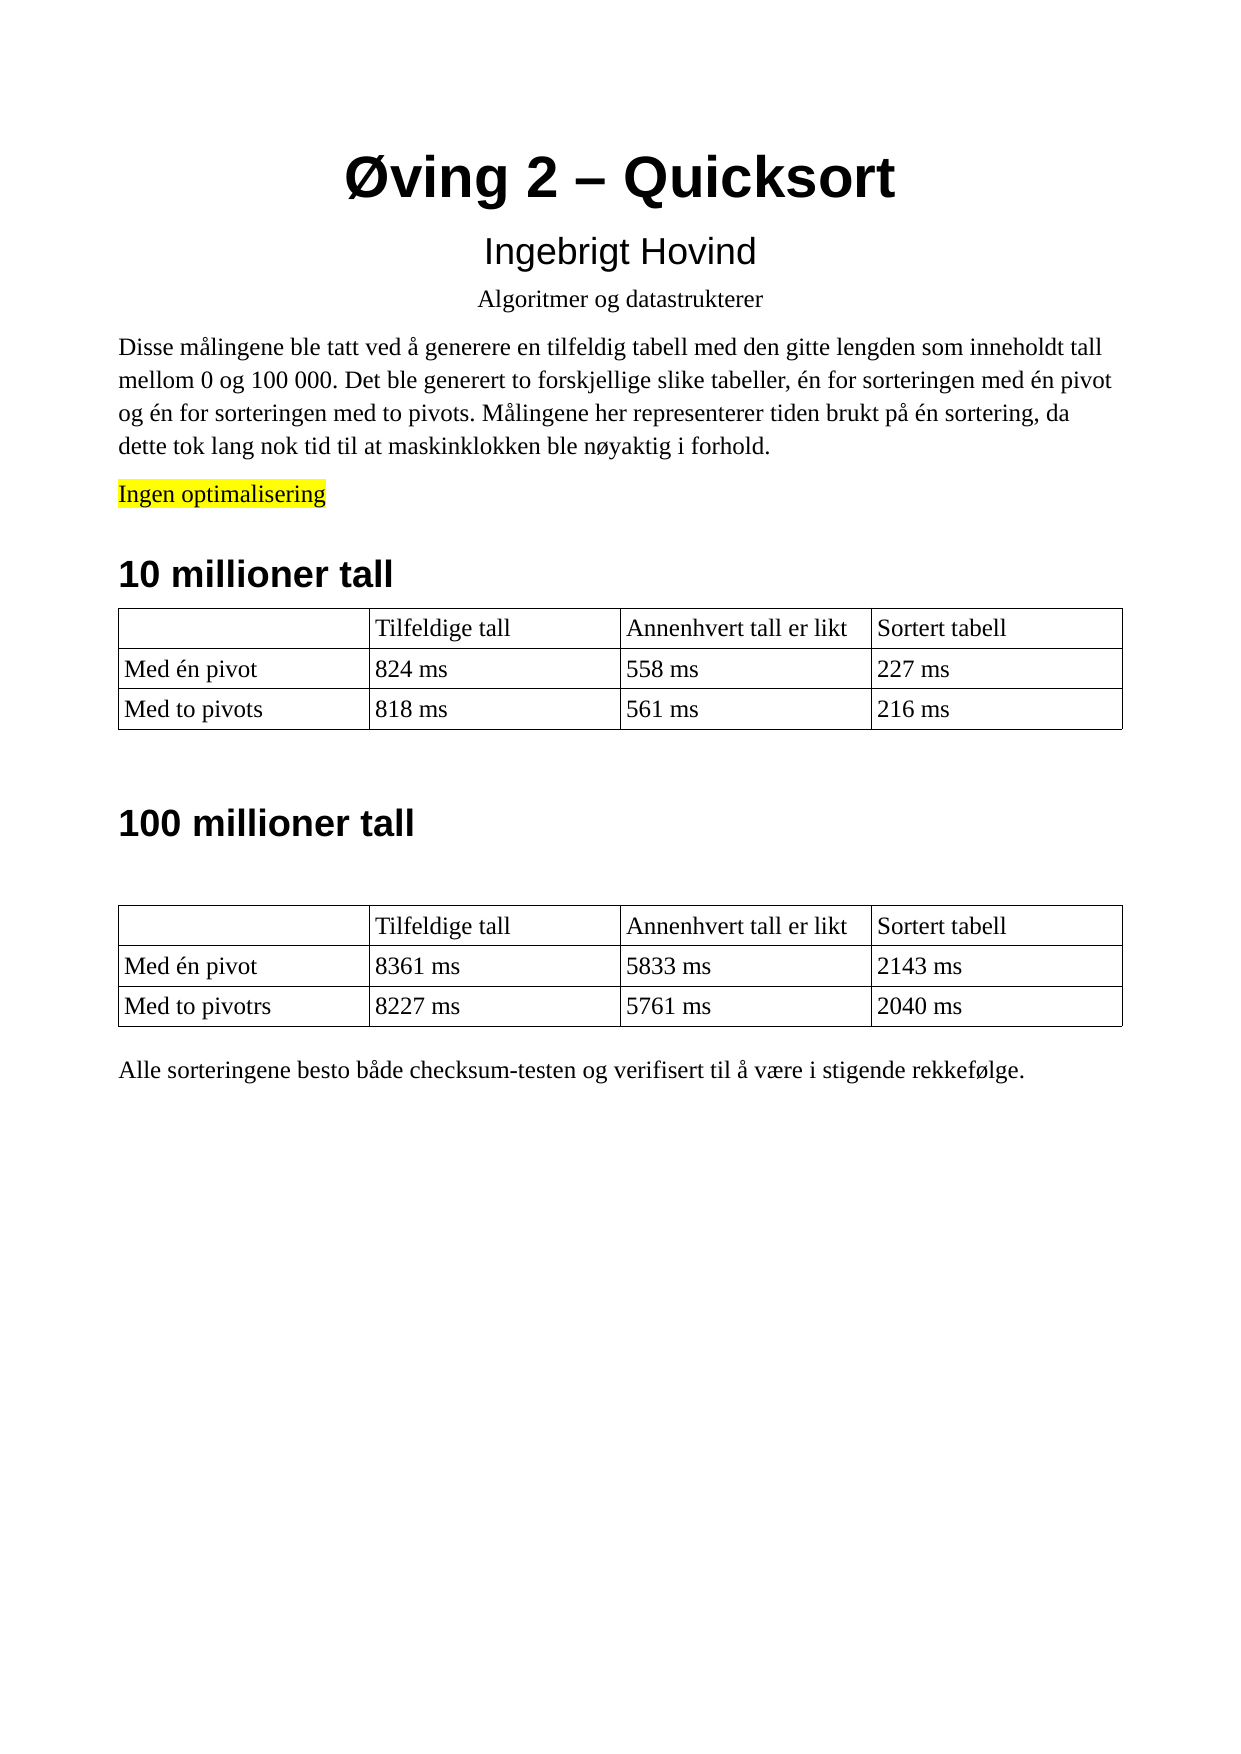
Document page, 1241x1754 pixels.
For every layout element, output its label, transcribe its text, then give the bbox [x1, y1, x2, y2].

text Alle sorteringene besto både checksum-testen og verifisert til å være i stigende rekkefølge. [118, 1055, 1122, 1083]
table_cell 8361 ms [370, 946, 620, 986]
table_header Tilfeldige tall [370, 906, 620, 945]
table_header [119, 609, 369, 648]
subtitle 100 millioner tall [118, 801, 1122, 845]
table_cell 5761 ms [621, 987, 871, 1026]
table_cell 227 ms [872, 649, 1122, 688]
table_cell 818 ms [370, 689, 620, 728]
table_header Tilfeldige tall [370, 609, 620, 648]
table_cell 561 ms [621, 689, 871, 728]
text Algoritmer og datastrukterer [118, 284, 1122, 313]
table_header Sortert tabell [872, 906, 1122, 945]
table_header Annenhvert tall er likt [621, 609, 871, 648]
table_cell 2040 ms [872, 987, 1122, 1026]
table_cell 8227 ms [370, 987, 620, 1026]
table_cell 2143 ms [872, 946, 1122, 986]
table_cell Med to pivotrs [119, 987, 369, 1026]
table_cell Med to pivots [119, 689, 369, 728]
text Disse målingene ble tatt ved å generere en tilfeldig tabell med den gitte lengden som inneholdt tall mellom 0 og 100 000. Det ble generert to forskjellige slike tabeller, én for sorteringen med én pivot og én for sorteringen med to pivots. Målingene her representerer tiden brukt på én sortering, da dette tok lang nok tid til at maskinklokken ble nøyaktig i forhold. [118, 332, 1122, 460]
table_cell Med én pivot [119, 649, 369, 688]
table_cell Med én pivot [119, 946, 369, 986]
table_cell 5833 ms [621, 946, 871, 986]
table_header Sortert tabell [872, 609, 1122, 648]
table_cell 824 ms [370, 649, 620, 688]
table_cell 558 ms [621, 649, 871, 688]
table_header [119, 906, 369, 945]
title Øving 2 – Quicksort [118, 143, 1122, 210]
table_cell 216 ms [872, 689, 1122, 728]
table_header Annenhvert tall er likt [621, 906, 871, 945]
text Ingen optimalisering [118, 479, 1122, 508]
subtitle Ingebrigt Hovind [118, 229, 1122, 272]
subtitle 10 millioner tall [118, 551, 1122, 595]
